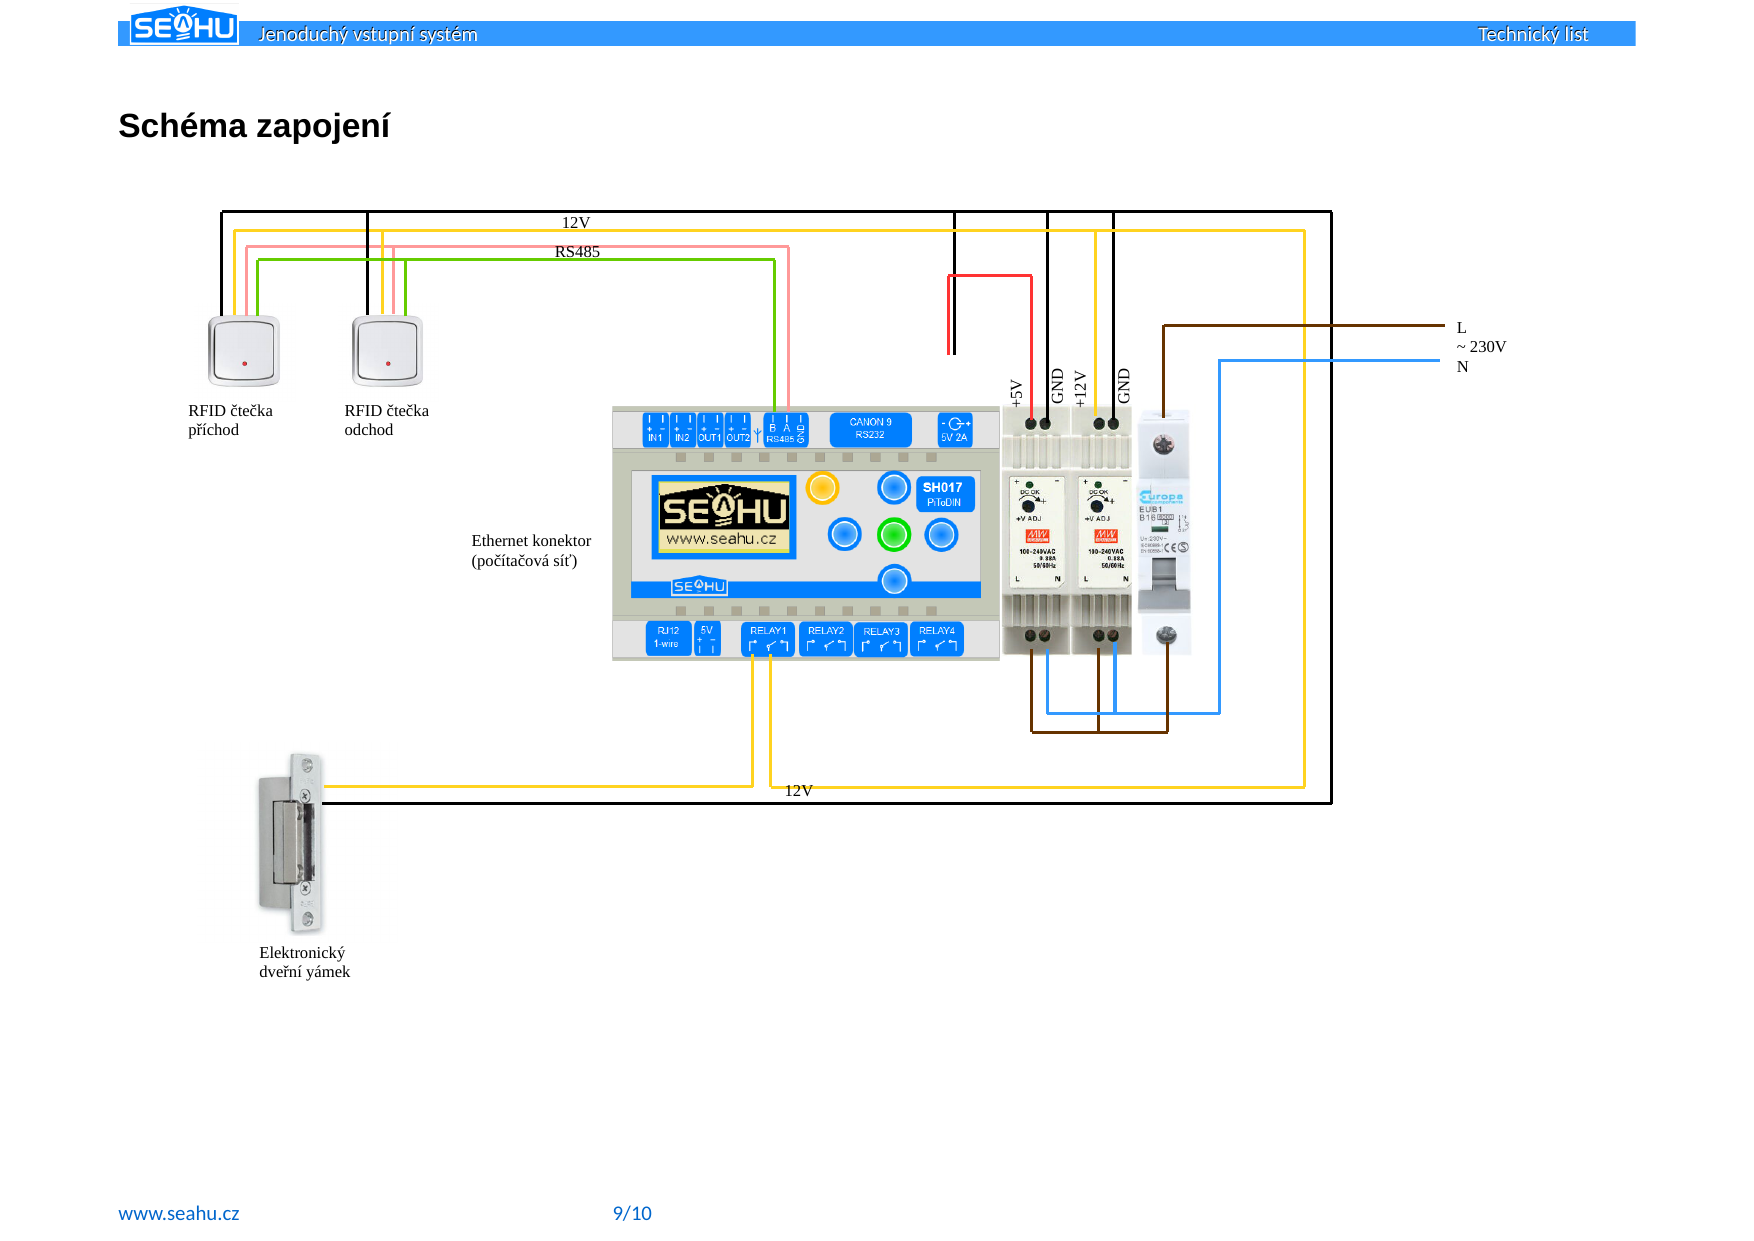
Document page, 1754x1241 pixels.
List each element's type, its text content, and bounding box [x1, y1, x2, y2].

subtitle Schéma zapojení [118, 106, 1636, 145]
picture [197, 742, 398, 943]
picture [194, 303, 296, 402]
picture [338, 303, 439, 402]
picture [129, 3, 239, 45]
picture [610, 404, 1196, 663]
